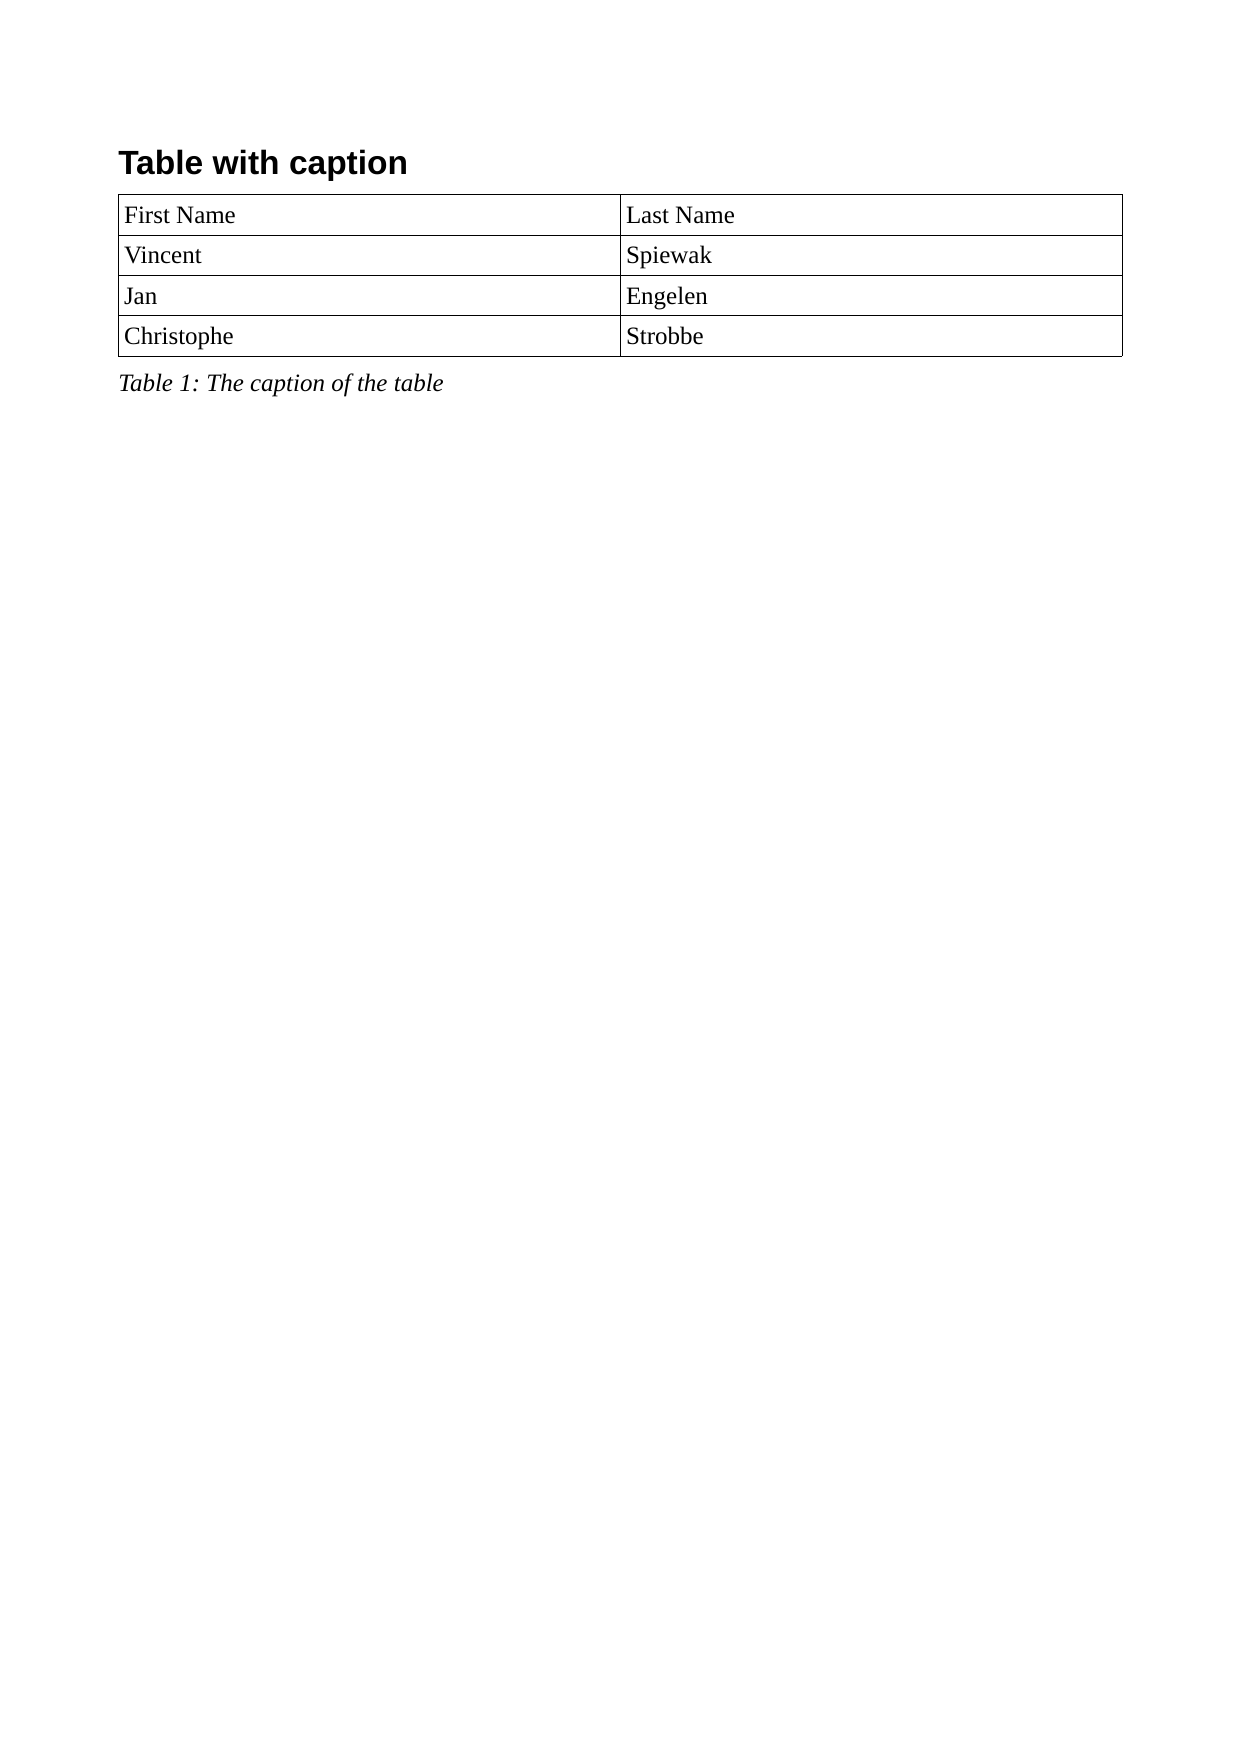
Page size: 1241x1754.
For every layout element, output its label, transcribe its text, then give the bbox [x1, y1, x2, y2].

table_header First Name [119, 195, 620, 234]
table_cell Engelen [621, 276, 1122, 315]
table_cell Jan [119, 276, 620, 315]
text Table 1: The caption of the table [118, 368, 1122, 397]
subtitle Table with caption [118, 143, 1122, 182]
table_cell Strobbe [621, 316, 1122, 356]
table_cell Vincent [119, 236, 620, 275]
table_cell Christophe [119, 316, 620, 356]
table_cell Spiewak [621, 236, 1122, 275]
table_header Last Name [621, 195, 1122, 234]
